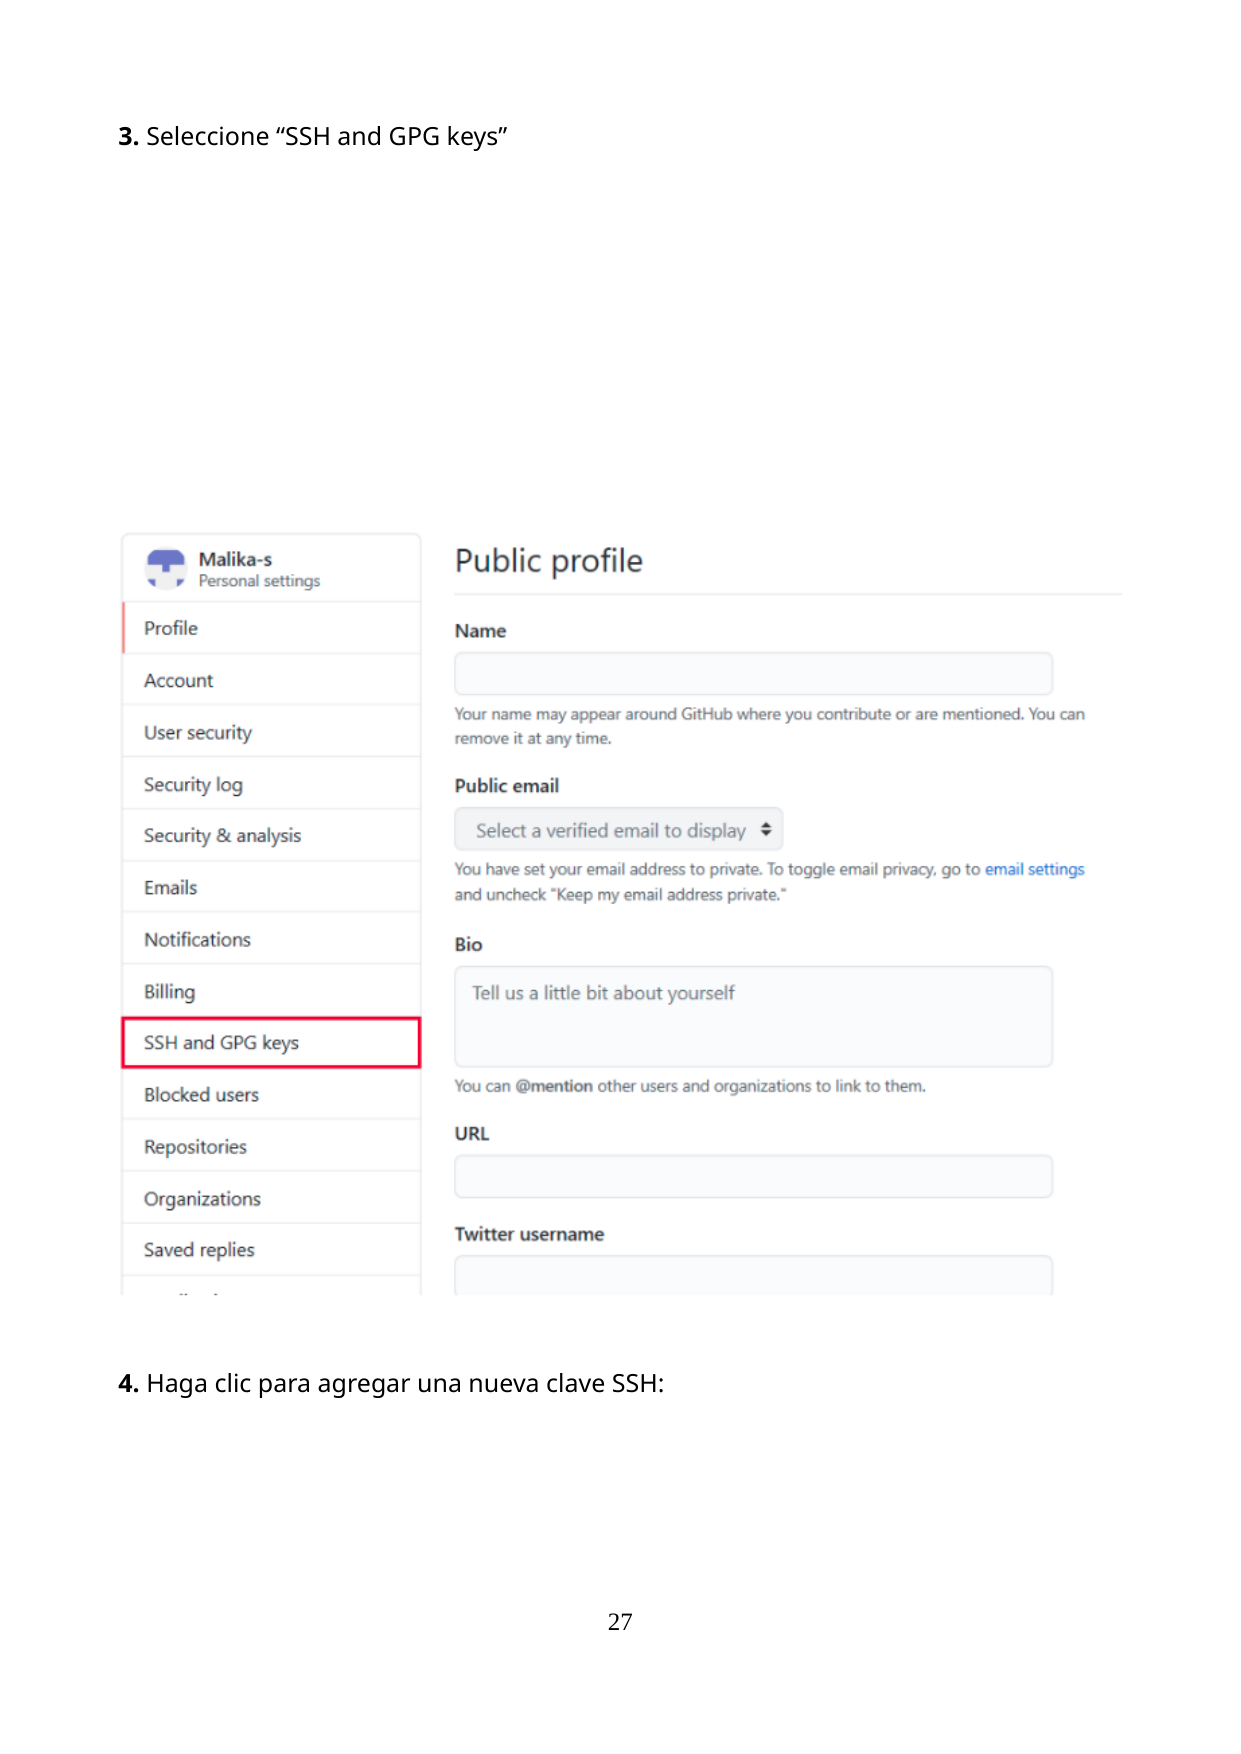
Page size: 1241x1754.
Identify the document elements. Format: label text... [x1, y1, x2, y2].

text 3. Seleccione “SSH and GPG keys” [118, 118, 1122, 152]
text 4. Haga clic para agregar una nueva clave SSH: [118, 1366, 1122, 1400]
picture [118, 526, 1123, 1298]
